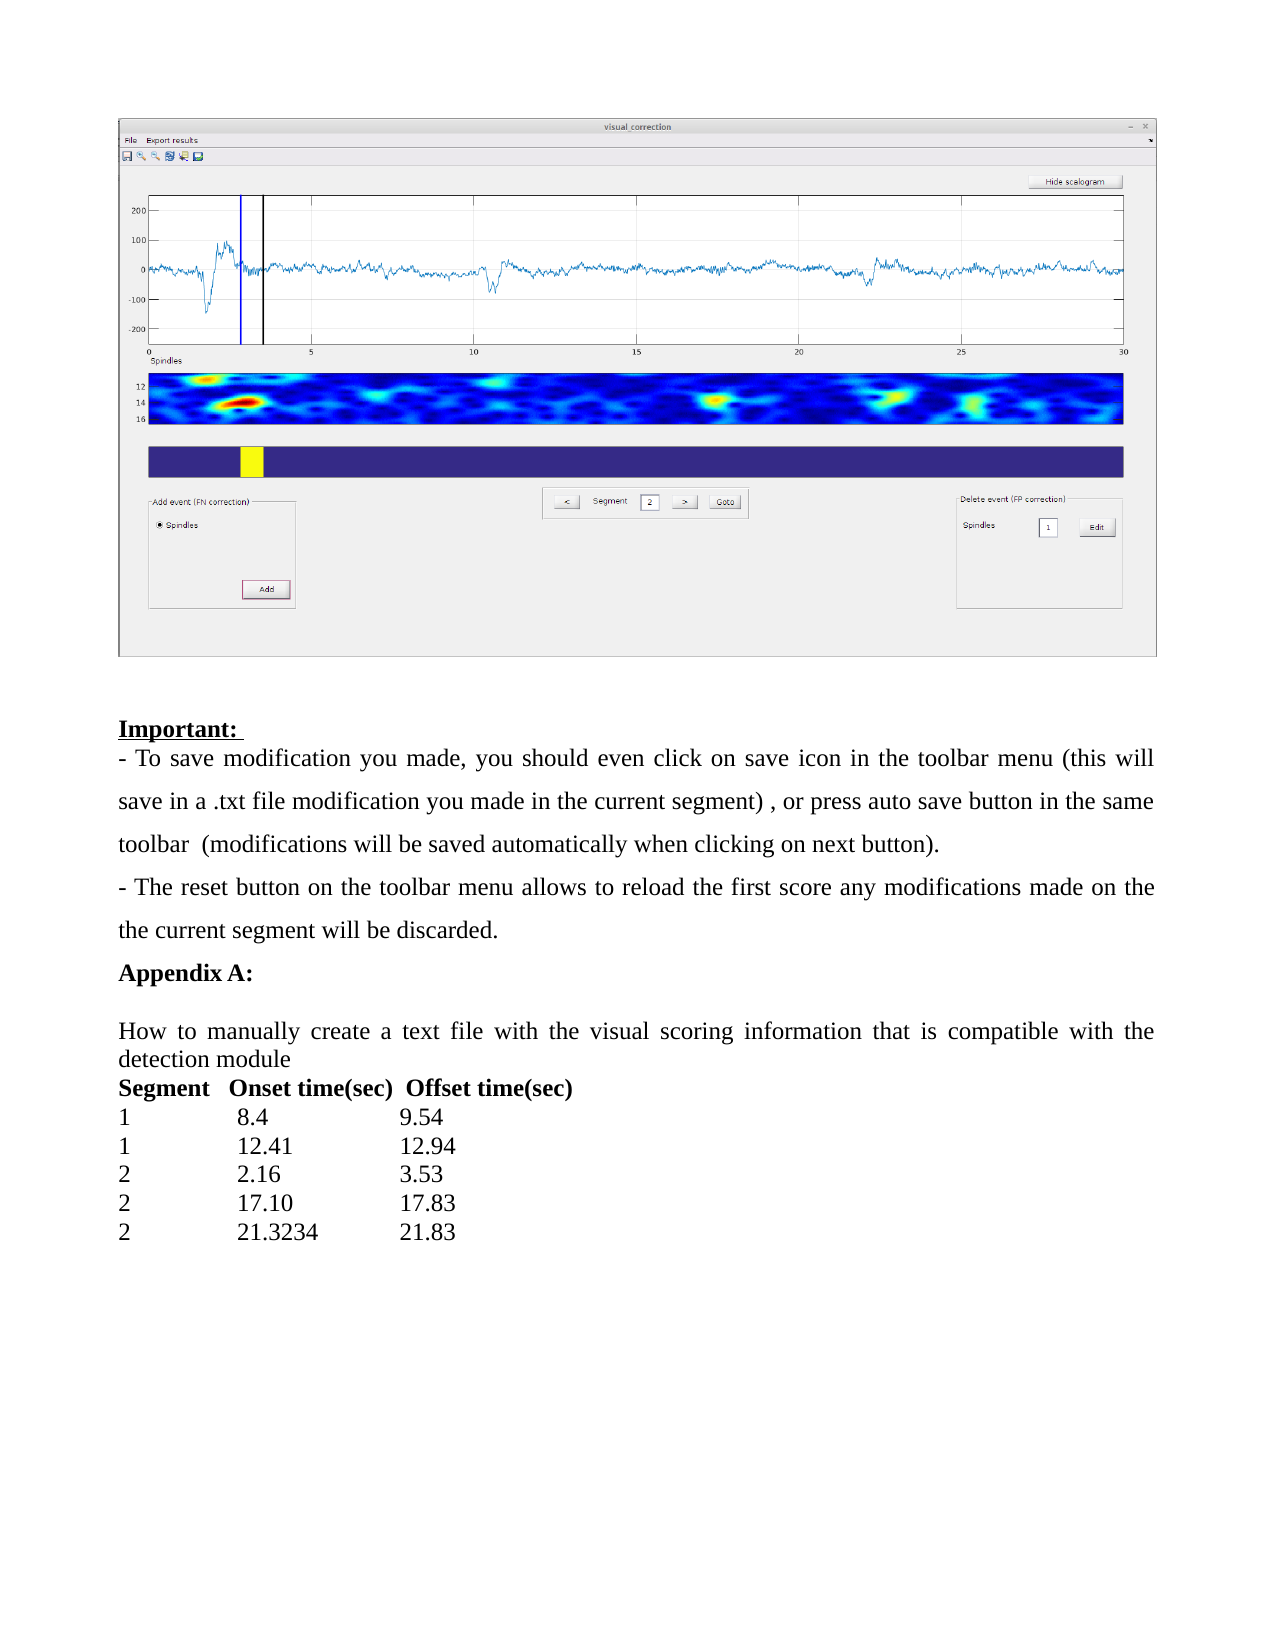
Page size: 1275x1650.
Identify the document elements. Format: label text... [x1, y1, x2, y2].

text How to manually create a text file with the visual scoring information that is compatible with the detection module [118, 1016, 1157, 1073]
text 2 21.3234 21.83 [118, 1217, 1157, 1246]
text 1 12.41 12.94 [118, 1131, 1157, 1159]
text 2 17.10 17.83 [118, 1188, 1157, 1217]
text 1 8.4 9.54 [118, 1102, 1157, 1131]
text 2 2.16 3.53 [118, 1159, 1157, 1188]
text - To save modification you made, you should even click on save icon in the toolbar menu (this will save in a .txt file modification you made in the current segment) , or press auto save button in the same toolbar (modifications will be saved automatically when clicking on next button). [118, 743, 1157, 858]
picture [118, 118, 1157, 657]
text Important: [118, 714, 1157, 743]
text Appendix A: [118, 958, 1157, 987]
text Segment Onset time(sec) Offset time(sec) [118, 1073, 1157, 1102]
text - The reset button on the toolbar menu allows to reload the first score any modifications made on the the current segment will be discarded. [118, 872, 1157, 944]
